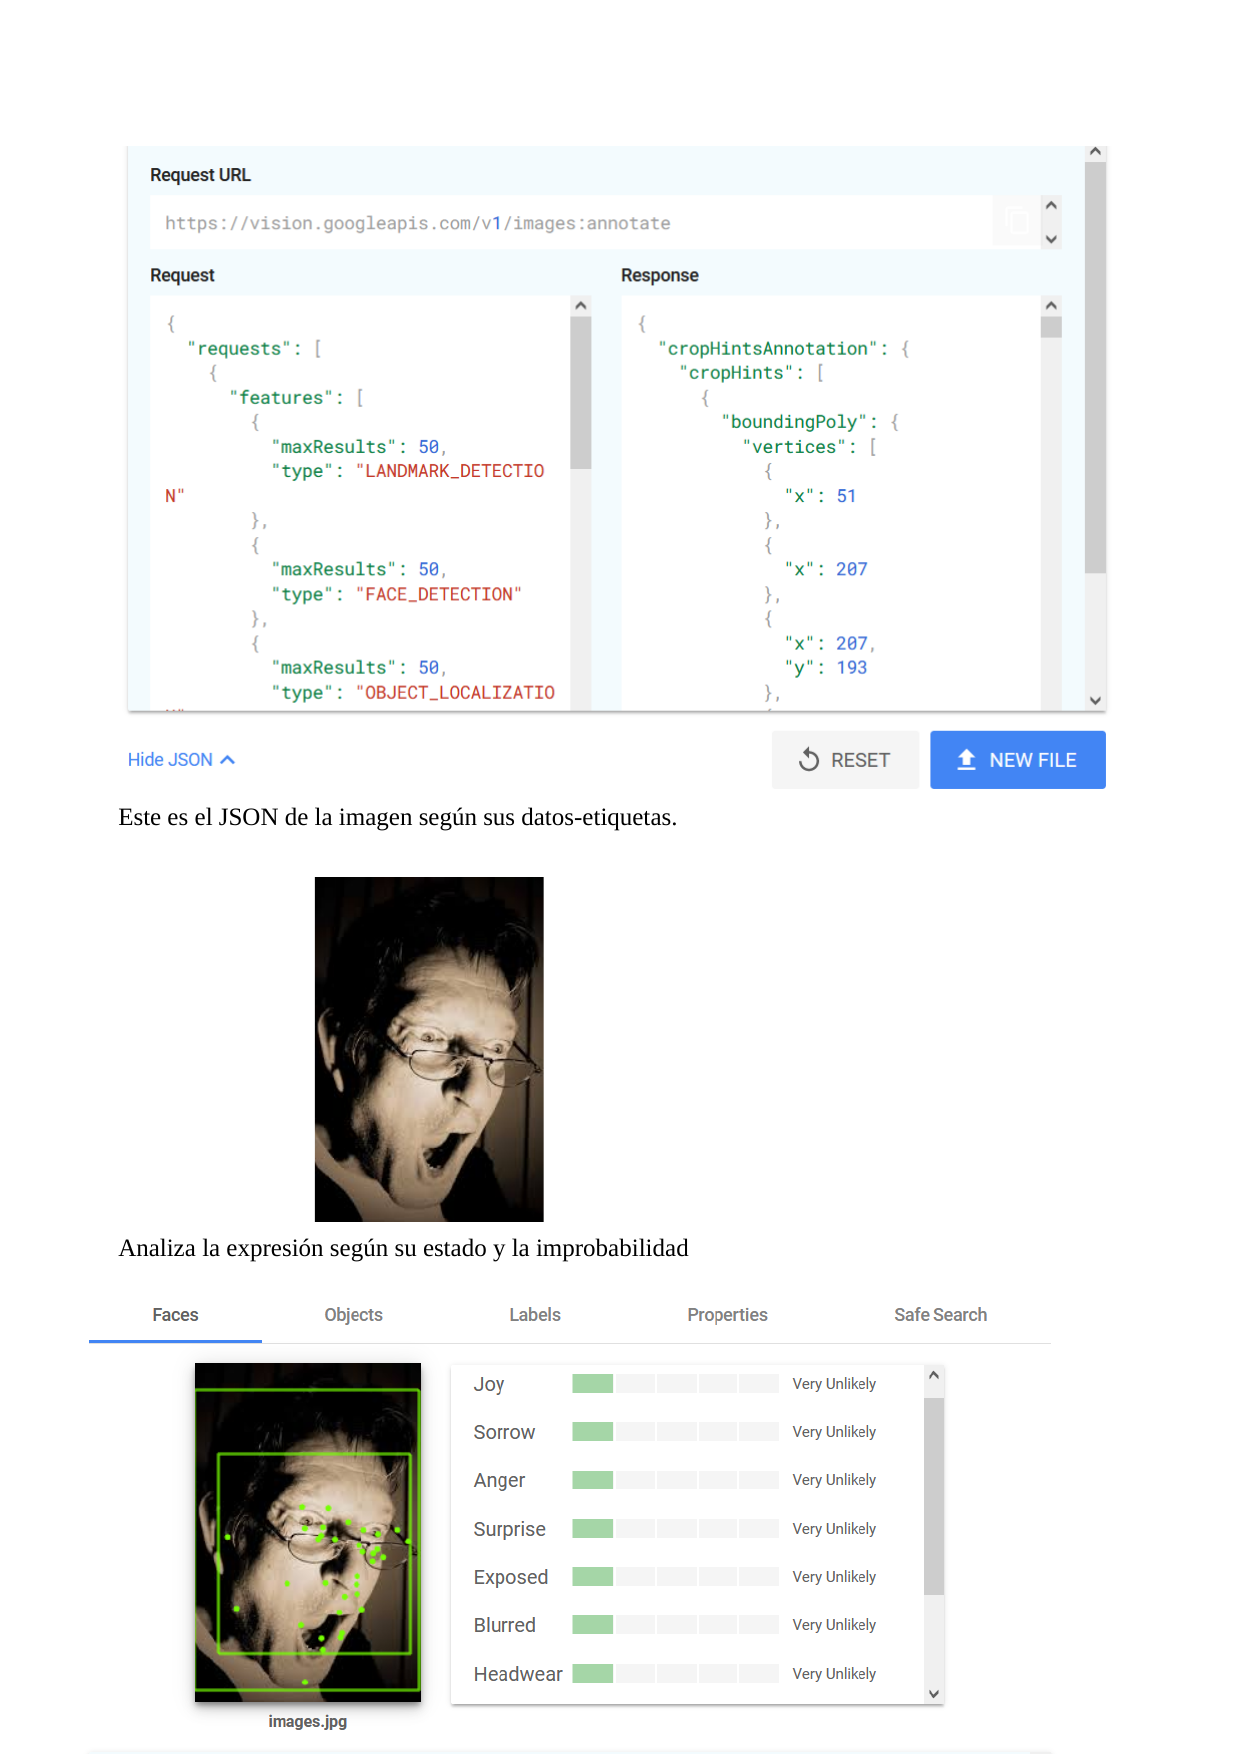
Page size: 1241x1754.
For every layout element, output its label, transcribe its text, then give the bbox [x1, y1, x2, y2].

text Este es el JSON de la imagen según sus datos-etiquetas. [118, 802, 1122, 831]
text Analiza la expresión según su estado y la improbabilidad [118, 1233, 1122, 1262]
picture [70, 1262, 1075, 1754]
picture [118, 146, 1123, 802]
picture [314, 877, 544, 1222]
